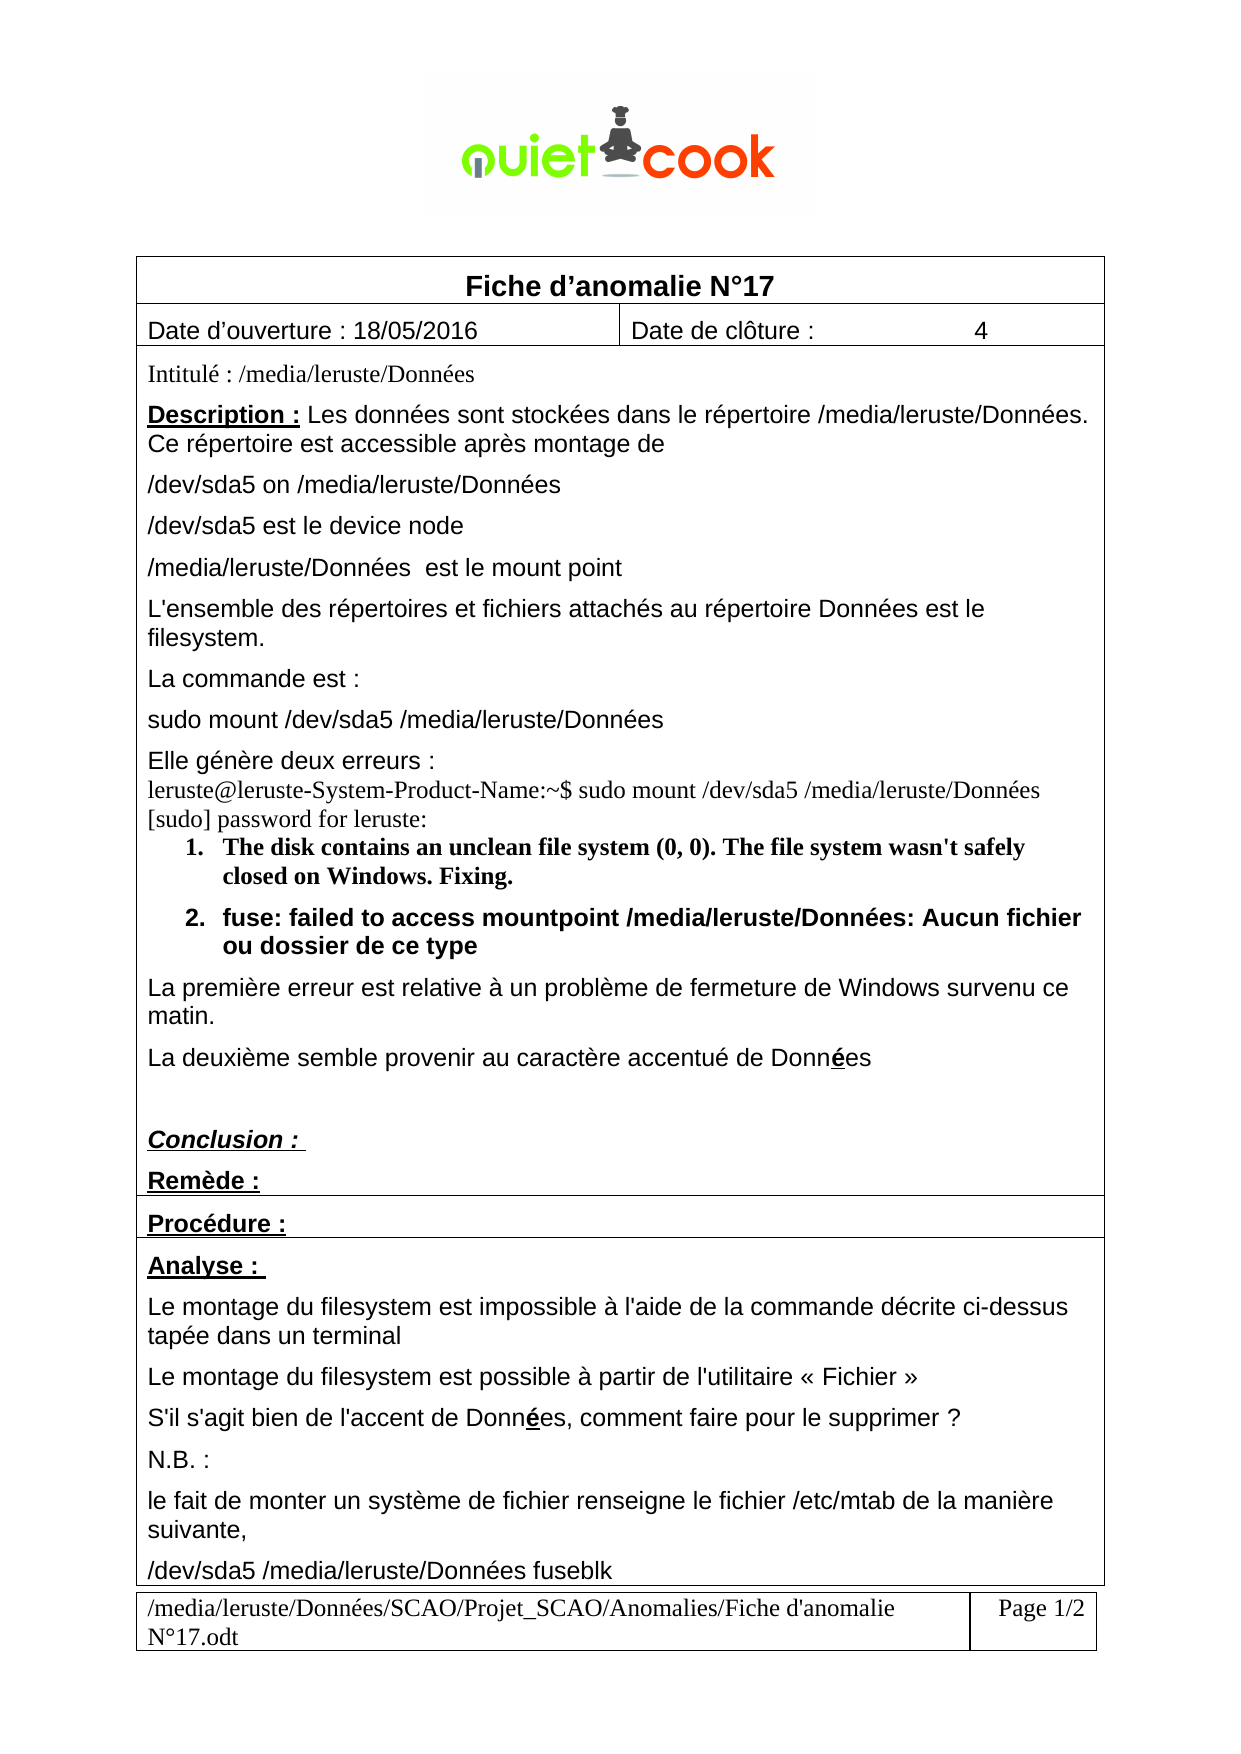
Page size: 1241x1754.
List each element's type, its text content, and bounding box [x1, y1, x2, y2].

table_cell Procédure : [137, 1196, 1104, 1237]
picture [424, 73, 816, 215]
table_cell Intitulé : /media/leruste/Données Description : Les données sont stockées dans le répertoire /media/leruste/Données. Ce répertoire est accessible après montage de /dev/sda5 on /media/leruste/Données /dev/sda5 est le device node /media/leruste/Données est le mount point L'ensemble des répertoires et fichiers attachés au répertoire Données est le filesystem. La commande est : sudo mount /dev/sda5 /media/leruste/Données Elle génère deux erreurs : leruste@leruste-System-Product-Name:~$ sudo mount /dev/sda5 /media/leruste/Données [sudo] password for leruste: The disk contains an unclean file system (0, 0). The file system wasn't safely closed on Windows. Fixing. fuse: failed to access mountpoint /media/leruste/Données: Aucun fichier ou dossier de ce type La première erreur est relative à un problème de fermeture de Windows survenu ce matin. La deuxième semble provenir au caractère accentué de Données Conclusion : Remède : [137, 346, 1104, 1195]
table_cell Analyse : Le montage du filesystem est impossible à l'aide de la commande décrite ci-dessus tapée dans un terminal Le montage du filesystem est possible à partir de l'utilitaire « Fichier » S'il s'agit bien de l'accent de Données, comment faire pour le supprimer ? N.B. : le fait de monter un système de fichier renseigne le fichier /etc/mtab de la manière suivante, /dev/sda5 /media/leruste/Données fuseblk [137, 1238, 1104, 1584]
table_header Fiche d’anomalie N°17 [137, 257, 1104, 303]
table_cell Date d’ouverture : 18/05/2016 [137, 304, 619, 345]
table_cell Date de clôture : 4 [620, 304, 1104, 345]
